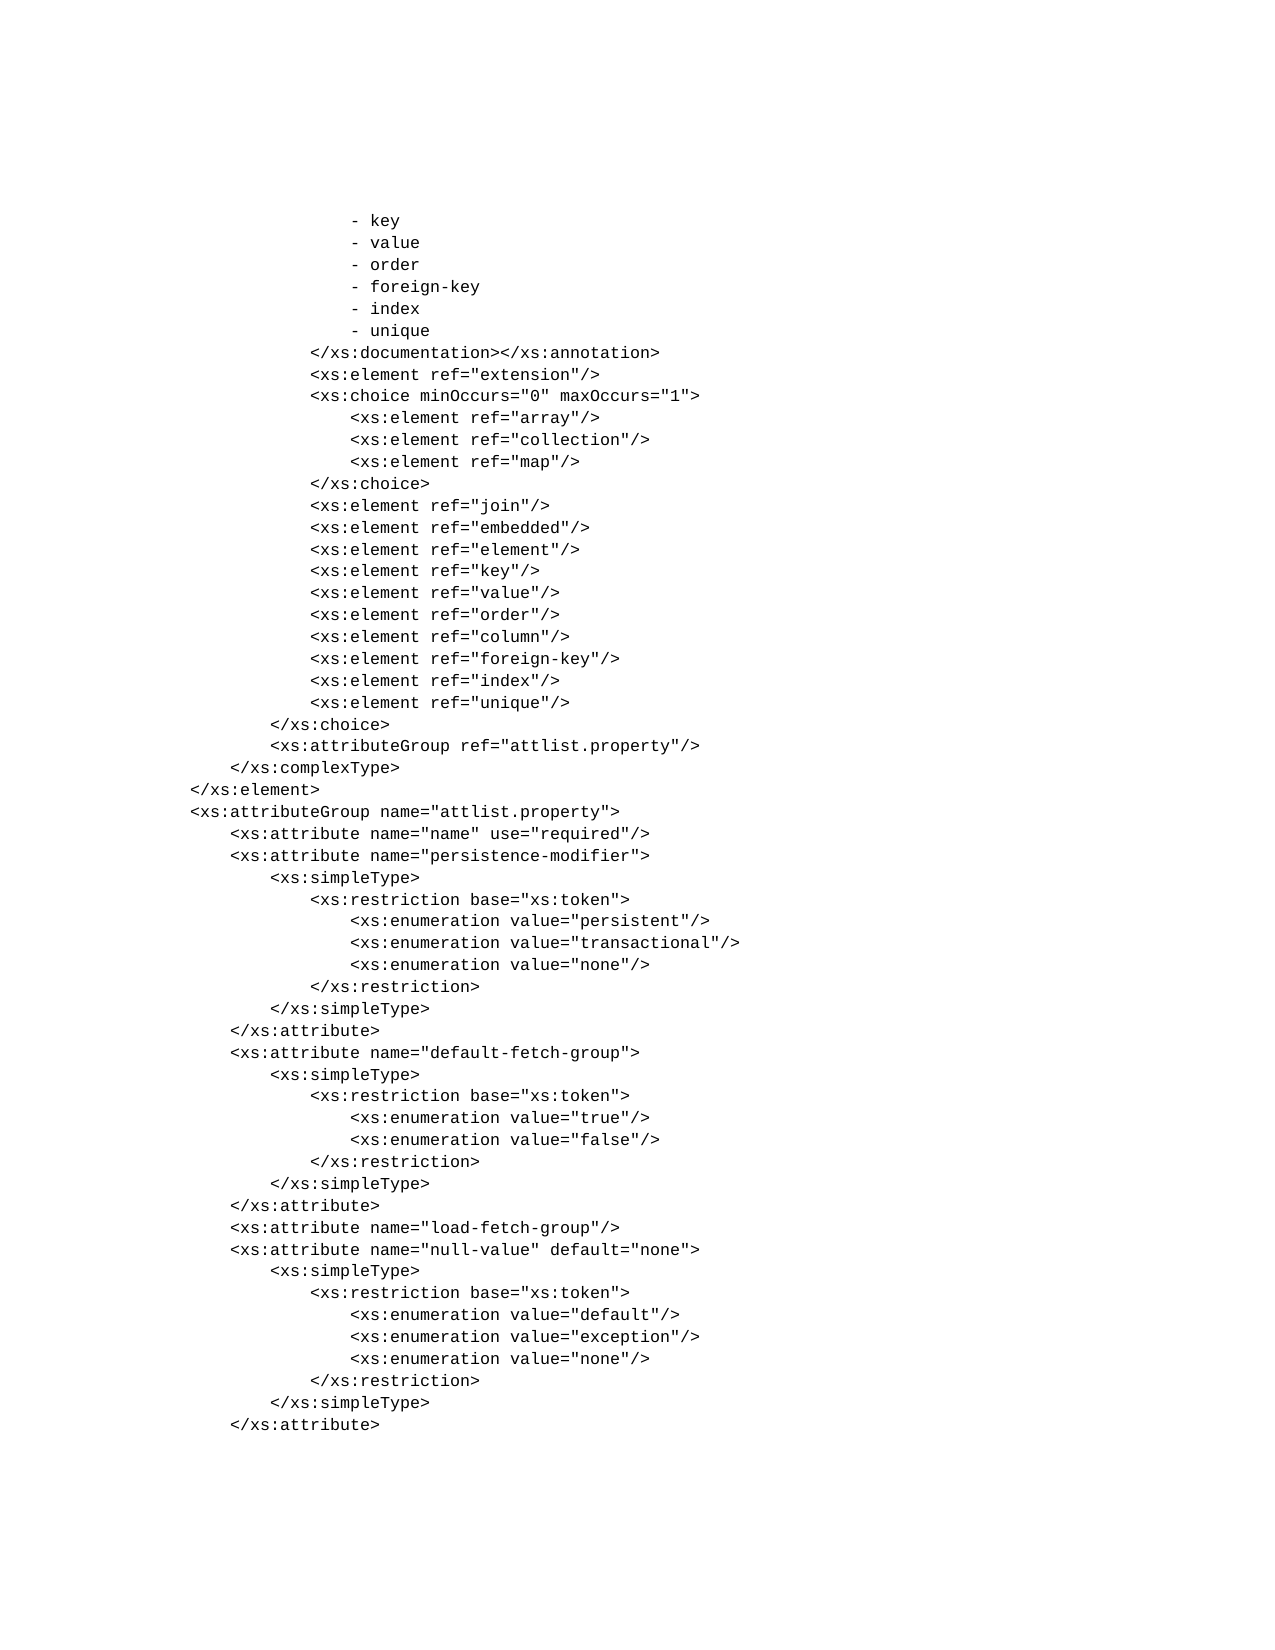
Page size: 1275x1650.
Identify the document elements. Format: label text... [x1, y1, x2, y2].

text <xs:simpleType> [150, 1063, 1125, 1085]
text </xs:element> [150, 779, 1125, 801]
text <xs:element ref="array"/> [150, 407, 1125, 429]
text <xs:attribute name="persistence-modifier"> [150, 844, 1125, 866]
text <xs:element ref="map"/> [150, 451, 1125, 472]
text <xs:enumeration value="none"/> [150, 1347, 1125, 1369]
text - index [150, 297, 1125, 319]
text </xs:complexType> [150, 757, 1125, 779]
text <xs:attribute name="name" use="required"/> [150, 822, 1125, 844]
text <xs:enumeration value="default"/> [150, 1304, 1125, 1326]
text <xs:element ref="foreign-key"/> [150, 647, 1125, 669]
text <xs:element ref="unique"/> [150, 691, 1125, 713]
text <xs:enumeration value="false"/> [150, 1129, 1125, 1151]
text </xs:choice> [150, 713, 1125, 735]
text </xs:attribute> [150, 1194, 1125, 1216]
text <xs:simpleType> [150, 866, 1125, 888]
text <xs:enumeration value="none"/> [150, 954, 1125, 976]
text <xs:enumeration value="persistent"/> [150, 910, 1125, 932]
text - unique [150, 319, 1125, 341]
text </xs:restriction> [150, 976, 1125, 997]
text </xs:attribute> [150, 1019, 1125, 1041]
text </xs:simpleType> [150, 1391, 1125, 1413]
text <xs:element ref="key"/> [150, 560, 1125, 582]
text </xs:choice> [150, 472, 1125, 494]
text </xs:simpleType> [150, 1172, 1125, 1194]
text <xs:element ref="order"/> [150, 604, 1125, 626]
text <xs:element ref="value"/> [150, 582, 1125, 604]
text <xs:element ref="embedded"/> [150, 516, 1125, 538]
text <xs:attribute name="load-fetch-group"/> [150, 1216, 1125, 1238]
text <xs:enumeration value="transactional"/> [150, 932, 1125, 954]
text - value [150, 232, 1125, 254]
text <xs:attribute name="null-value" default="none"> [150, 1238, 1125, 1260]
text <xs:enumeration value="exception"/> [150, 1326, 1125, 1347]
text <xs:simpleType> [150, 1260, 1125, 1282]
text <xs:element ref="index"/> [150, 669, 1125, 691]
text </xs:documentation></xs:annotation> [150, 341, 1125, 363]
text </xs:simpleType> [150, 997, 1125, 1019]
text <xs:attributeGroup ref="attlist.property"/> [150, 735, 1125, 757]
text </xs:restriction> [150, 1151, 1125, 1172]
text - key [150, 210, 1125, 232]
text <xs:element ref="collection"/> [150, 429, 1125, 451]
text <xs:element ref="column"/> [150, 626, 1125, 647]
text <xs:enumeration value="true"/> [150, 1107, 1125, 1129]
text - foreign-key [150, 276, 1125, 297]
text </xs:restriction> [150, 1369, 1125, 1391]
text <xs:element ref="extension"/> [150, 363, 1125, 385]
text <xs:attribute name="default-fetch-group"> [150, 1041, 1125, 1063]
text <xs:attributeGroup name="attlist.property"> [150, 801, 1125, 822]
text - order [150, 254, 1125, 276]
text <xs:restriction base="xs:token"> [150, 1085, 1125, 1107]
text <xs:element ref="join"/> [150, 494, 1125, 516]
text <xs:choice minOccurs="0" maxOccurs="1"> [150, 385, 1125, 407]
text <xs:restriction base="xs:token"> [150, 888, 1125, 910]
text </xs:attribute> [150, 1413, 1125, 1435]
text <xs:restriction base="xs:token"> [150, 1282, 1125, 1304]
text <xs:element ref="element"/> [150, 538, 1125, 560]
